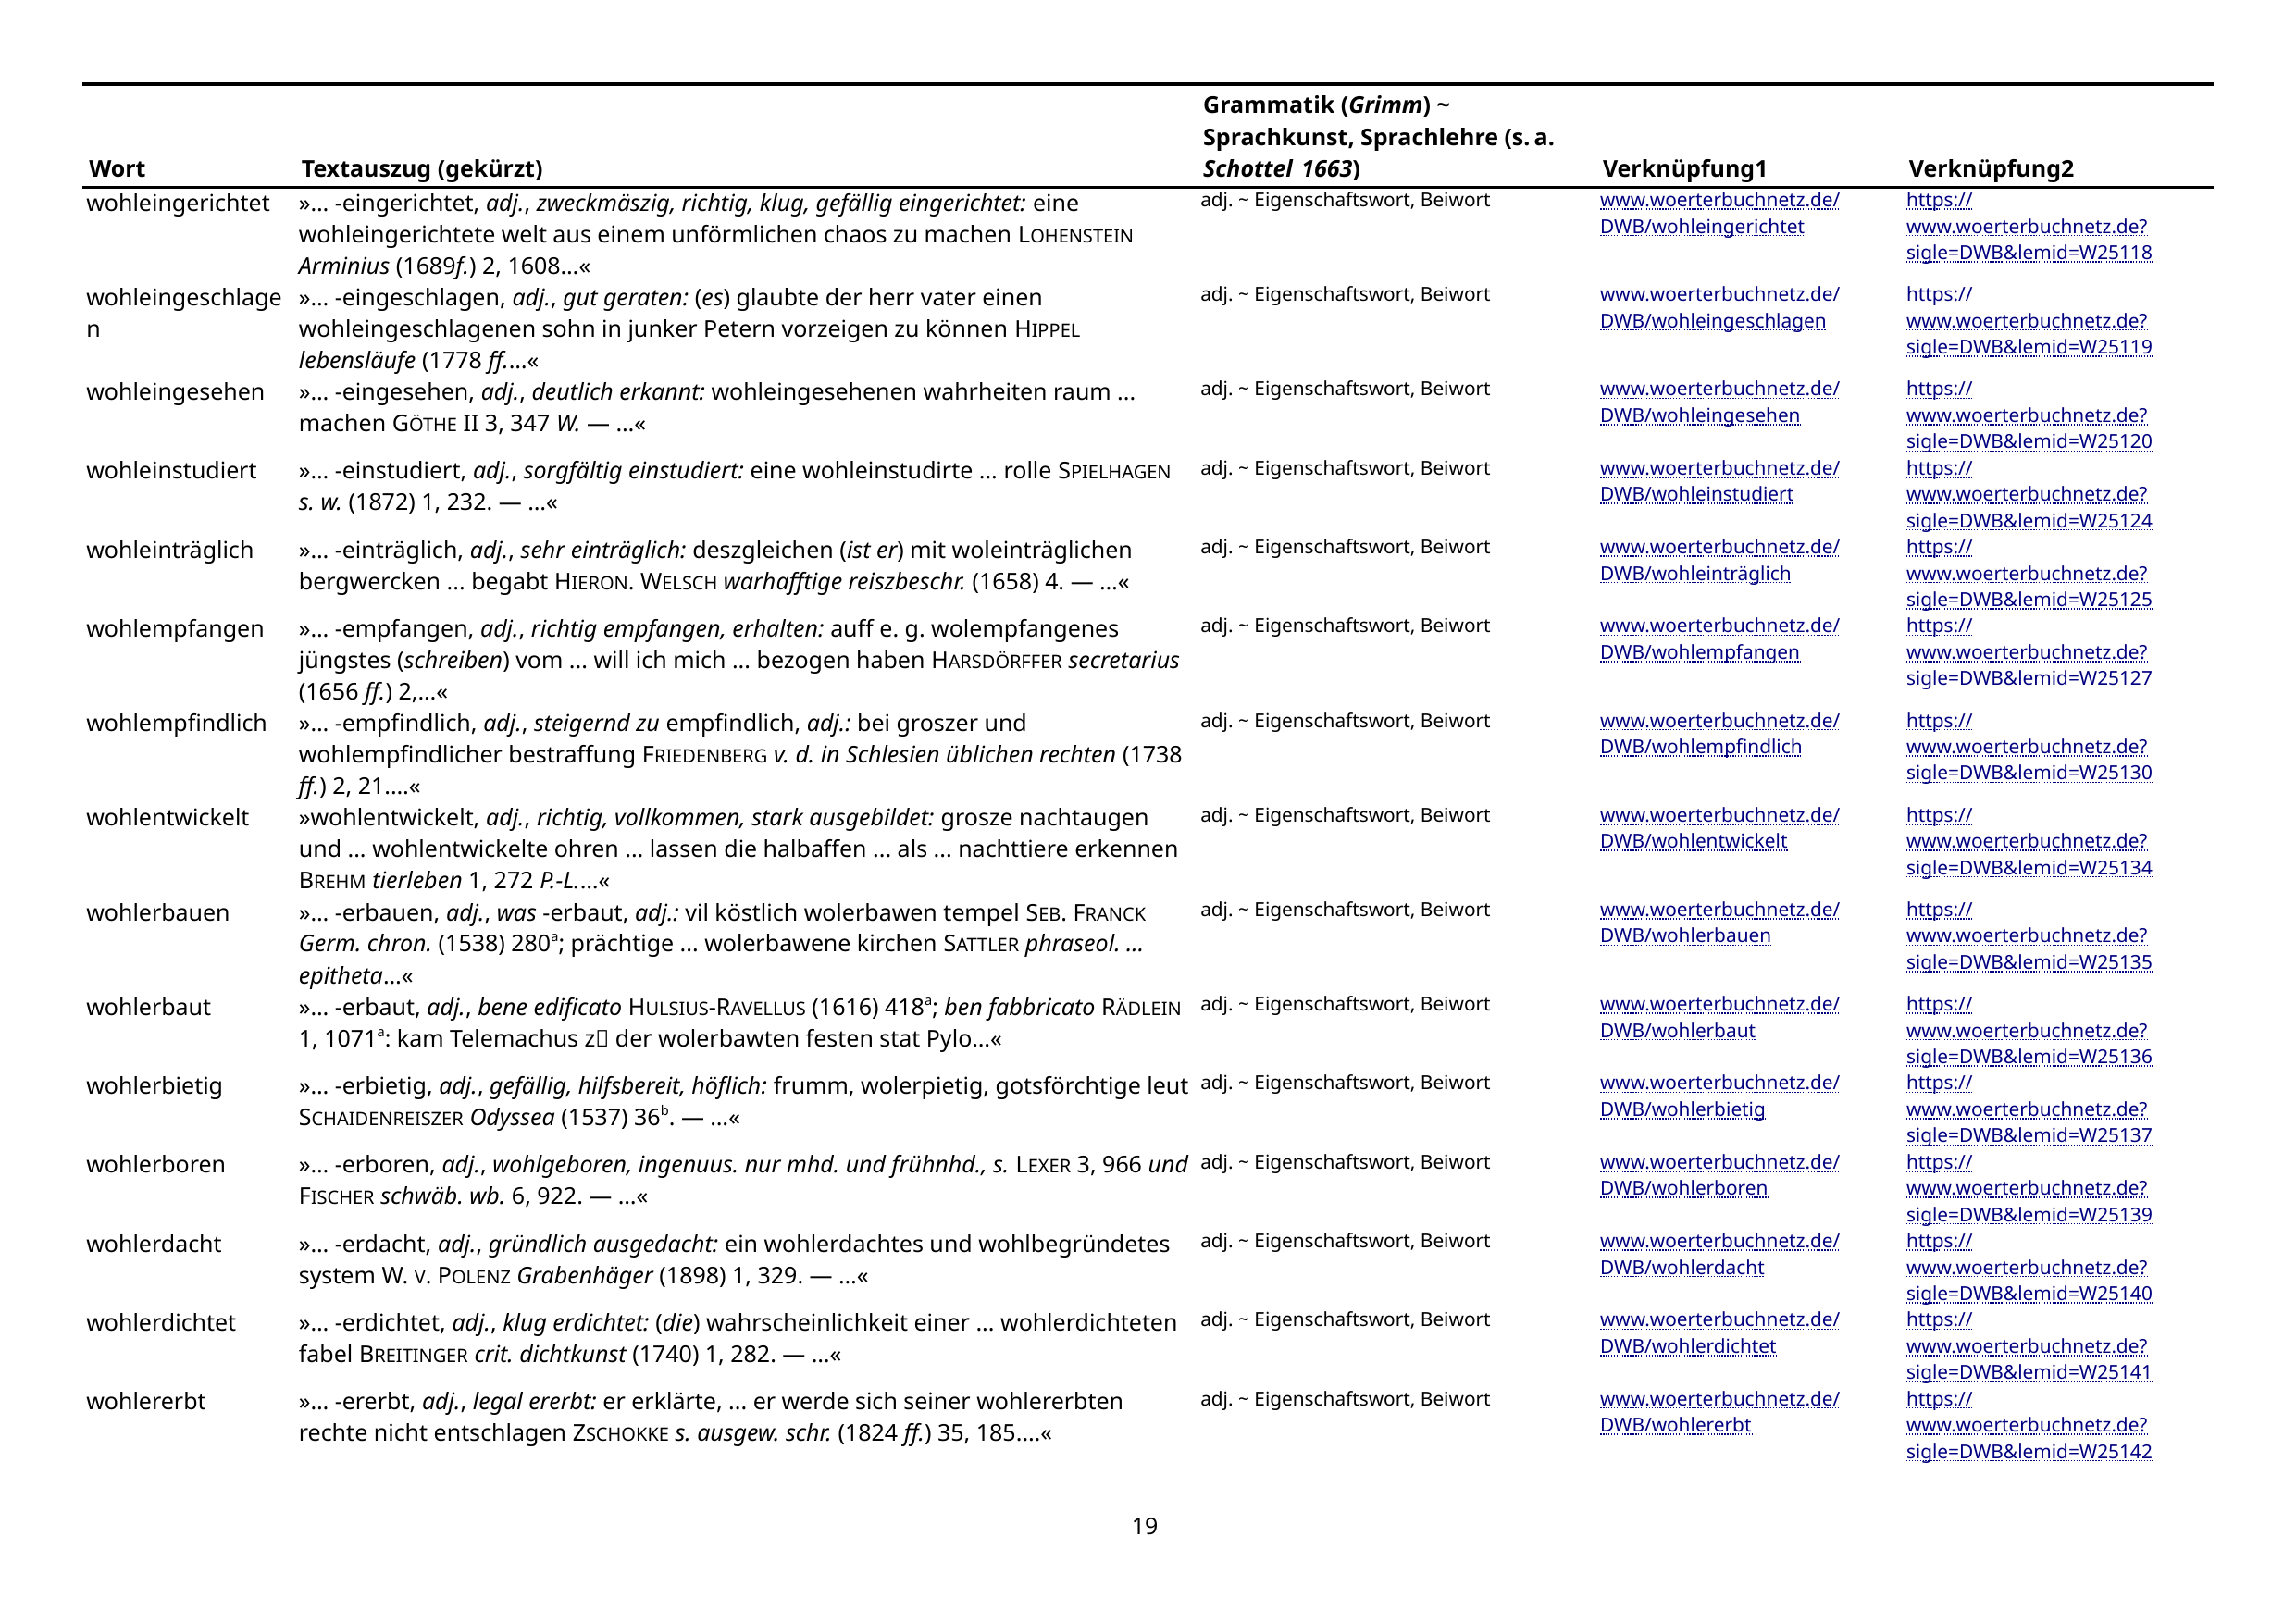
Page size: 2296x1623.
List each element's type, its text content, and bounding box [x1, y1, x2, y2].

table_cell https://www.woerterbuchnetz.de?sigle=DWB&lemid=W25141 [1902, 1307, 2214, 1385]
table_cell wohlerbauen [82, 896, 294, 990]
table_cell adj. ~ Eigenschaftswort, Beiwort [1197, 281, 1595, 376]
table_cell www.woerterbuchnetz.de/DWB/wohleinträglich [1596, 533, 1902, 613]
table_cell wohleingeschlagen [82, 281, 294, 376]
table_cell https://www.woerterbuchnetz.de?sigle=DWB&lemid=W25142 [1902, 1385, 2214, 1464]
table_header Wort [82, 86, 294, 186]
table_cell »… -erbietig, adj., gefällig, hilfsbereit, höflich: frumm, wolerpietig, gotsförchtige leut Schaidenreiszer Odyssea (1537) 36b. — …« [294, 1070, 1196, 1148]
table_cell https://www.woerterbuchnetz.de?sigle=DWB&lemid=W25135 [1902, 896, 2214, 990]
table_cell »wohlentwickelt, adj., richtig, vollkommen, stark ausgebildet: grosze nachtaugen und ... wohlentwickelte ohren ... lassen die halbaffen ... als ... nachttiere erkennen Brehm tierleben 1, 272 P.-L.…« [294, 801, 1196, 896]
table_cell adj. ~ Eigenschaftswort, Beiwort [1197, 1307, 1595, 1385]
table_cell wohlempfindlich [82, 707, 294, 801]
table_cell https://www.woerterbuchnetz.de?sigle=DWB&lemid=W25140 [1902, 1227, 2214, 1307]
table_cell www.woerterbuchnetz.de/DWB/wohlerbietig [1596, 1070, 1902, 1148]
table_cell wohleingerichtet [82, 189, 294, 280]
table_cell »… -eingesehen, adj., deutlich erkannt: wohleingesehenen wahrheiten raum ... machen Göthe II 3, 347 W. — …« [294, 376, 1196, 454]
table_cell adj. ~ Eigenschaftswort, Beiwort [1197, 533, 1595, 613]
table_cell »… -erdacht, adj., gründlich ausgedacht: ein wohlerdachtes und wohlbegründetes system W. v. Polenz Grabenhäger (1898) 1, 329. — …« [294, 1227, 1196, 1307]
table_cell adj. ~ Eigenschaftswort, Beiwort [1197, 1385, 1595, 1464]
table_cell wohlerdacht [82, 1227, 294, 1307]
table_cell »… -erboren, adj., wohlgeboren, ingenuus. nur mhd. und frühnhd., s. Lexer 3, 966 und Fischer schwäb. wb. 6, 922. — …« [294, 1148, 1196, 1227]
table_cell https://www.woerterbuchnetz.de?sigle=DWB&lemid=W25137 [1902, 1070, 2214, 1148]
table_cell adj. ~ Eigenschaftswort, Beiwort [1197, 613, 1595, 707]
table_cell wohlererbt [82, 1385, 294, 1464]
table_cell https://www.woerterbuchnetz.de?sigle=DWB&lemid=W25118 [1902, 189, 2214, 280]
table_cell adj. ~ Eigenschaftswort, Beiwort [1197, 376, 1595, 454]
table_cell www.woerterbuchnetz.de/DWB/wohleingesehen [1596, 376, 1902, 454]
table_cell »… -ererbt, adj., legal ererbt: er erklärte, ... er werde sich seiner wohlererbten rechte nicht entschlagen Zschokke s. ausgew. schr. (1824 ff.) 35, 185.…« [294, 1385, 1196, 1464]
table_cell wohlerbietig [82, 1070, 294, 1148]
table_cell www.woerterbuchnetz.de/DWB/wohleingerichtet [1596, 189, 1902, 280]
table_cell https://www.woerterbuchnetz.de?sigle=DWB&lemid=W25139 [1902, 1148, 2214, 1227]
table_cell www.woerterbuchnetz.de/DWB/wohlerdacht [1596, 1227, 1902, 1307]
table_cell adj. ~ Eigenschaftswort, Beiwort [1197, 1148, 1595, 1227]
table_cell wohlerdichtet [82, 1307, 294, 1385]
table_cell https://www.woerterbuchnetz.de?sigle=DWB&lemid=W25127 [1902, 613, 2214, 707]
table_cell wohleingesehen [82, 376, 294, 454]
table_cell adj. ~ Eigenschaftswort, Beiwort [1197, 1227, 1595, 1307]
table_header Textauszug (gekürzt) [294, 86, 1196, 186]
table_cell »… -empfindlich, adj., steigernd zu empfindlich, adj.: bei groszer und wohlempfindlicher bestraffung Friedenberg v. d. in Schlesien üblichen rechten (1738 ff.) 2, 21.…« [294, 707, 1196, 801]
table_cell »… -eingerichtet, adj., zweckmäszig, richtig, klug, gefällig eingerichtet: eine wohleingerichtete welt aus einem unförmlichen chaos zu machen Lohenstein Arminius (1689f.) 2, 1608…« [294, 189, 1196, 280]
table_cell https://www.woerterbuchnetz.de?sigle=DWB&lemid=W25134 [1902, 801, 2214, 896]
table_cell www.woerterbuchnetz.de/DWB/wohlererbt [1596, 1385, 1902, 1464]
table_cell wohlerbaut [82, 990, 294, 1070]
table_cell »… -einstudiert, adj., sorgfältig einstudiert: eine wohleinstudirte ... rolle Spielhagen s. w. (1872) 1, 232. — …« [294, 454, 1196, 533]
table_cell www.woerterbuchnetz.de/DWB/wohlerbauen [1596, 896, 1902, 990]
table_cell adj. ~ Eigenschaftswort, Beiwort [1197, 990, 1595, 1070]
table_cell www.woerterbuchnetz.de/DWB/wohlentwickelt [1596, 801, 1902, 896]
table_cell adj. ~ Eigenschaftswort, Beiwort [1197, 189, 1595, 280]
table_cell wohlerboren [82, 1148, 294, 1227]
table_cell adj. ~ Eigenschaftswort, Beiwort [1197, 801, 1595, 896]
table_cell www.woerterbuchnetz.de/DWB/wohlerdichtet [1596, 1307, 1902, 1385]
table_cell »… -eingeschlagen, adj., gut geraten: (es) glaubte der herr vater einen wohleingeschlagenen sohn in junker Petern vorzeigen zu können Hippel lebensläufe (1778 ff.…« [294, 281, 1196, 376]
table_cell adj. ~ Eigenschaftswort, Beiwort [1197, 896, 1595, 990]
table_cell adj. ~ Eigenschaftswort, Beiwort [1197, 454, 1595, 533]
table_cell www.woerterbuchnetz.de/DWB/wohlerboren [1596, 1148, 1902, 1227]
table_cell »… -einträglich, adj., sehr einträglich: deszgleichen (ist er) mit woleinträglichen bergwercken ... begabt Hieron. Welsch warhafftige reiszbeschr. (1658) 4. — …« [294, 533, 1196, 613]
table_cell www.woerterbuchnetz.de/DWB/wohleinstudiert [1596, 454, 1902, 533]
table_cell https://www.woerterbuchnetz.de?sigle=DWB&lemid=W25119 [1902, 281, 2214, 376]
table_cell https://www.woerterbuchnetz.de?sigle=DWB&lemid=W25130 [1902, 707, 2214, 801]
table_cell wohleinstudiert [82, 454, 294, 533]
table_cell wohleinträglich [82, 533, 294, 613]
table_cell www.woerterbuchnetz.de/DWB/wohlempfindlich [1596, 707, 1902, 801]
table_header Verknüpfung1 [1596, 86, 1902, 186]
table_cell adj. ~ Eigenschaftswort, Beiwort [1197, 1070, 1595, 1148]
table_cell »… -erbauen, adj., was -erbaut, adj.: vil köstlich wolerbawen tempel Seb. Franck Germ. chron. (1538) 280a; prächtige ... wolerbawene kirchen Sattler phraseol. ... epitheta…« [294, 896, 1196, 990]
table_cell wohlempfangen [82, 613, 294, 707]
table_cell »… -erdichtet, adj., klug erdichtet: (die) wahrscheinlichkeit einer ... wohlerdichteten fabel Breitinger crit. dichtkunst (1740) 1, 282. — …« [294, 1307, 1196, 1385]
table_cell https://www.woerterbuchnetz.de?sigle=DWB&lemid=W25120 [1902, 376, 2214, 454]
table_cell www.woerterbuchnetz.de/DWB/wohleingeschlagen [1596, 281, 1902, 376]
table_cell adj. ~ Eigenschaftswort, Beiwort [1197, 707, 1595, 801]
table_cell www.woerterbuchnetz.de/DWB/wohlerbaut [1596, 990, 1902, 1070]
table_header Grammatik (Grimm) ~ Sprachkunst, Sprachlehre (s. a. Schottel 1663) [1197, 86, 1595, 186]
table_cell https://www.woerterbuchnetz.de?sigle=DWB&lemid=W25136 [1902, 990, 2214, 1070]
table_cell www.woerterbuchnetz.de/DWB/wohlempfangen [1596, 613, 1902, 707]
table_cell wohlentwickelt [82, 801, 294, 896]
table_cell »… -empfangen, adj., richtig empfangen, erhalten: auff e. g. wolempfangenes jüngstes (schreiben) vom ... will ich mich ... bezogen haben Harsdörffer secretarius (1656 ff.) 2,…« [294, 613, 1196, 707]
table_header Verknüpfung2 [1902, 86, 2214, 186]
table_cell »… -erbaut, adj., bene edificato Hulsius-Ravellus (1616) 418a; ben fabbricato Rädlein 1, 1071a: kam Telemachus z der wolerbawten festen stat Pylo…« [294, 990, 1196, 1070]
table_cell https://www.woerterbuchnetz.de?sigle=DWB&lemid=W25124 [1902, 454, 2214, 533]
table_cell https://www.woerterbuchnetz.de?sigle=DWB&lemid=W25125 [1902, 533, 2214, 613]
